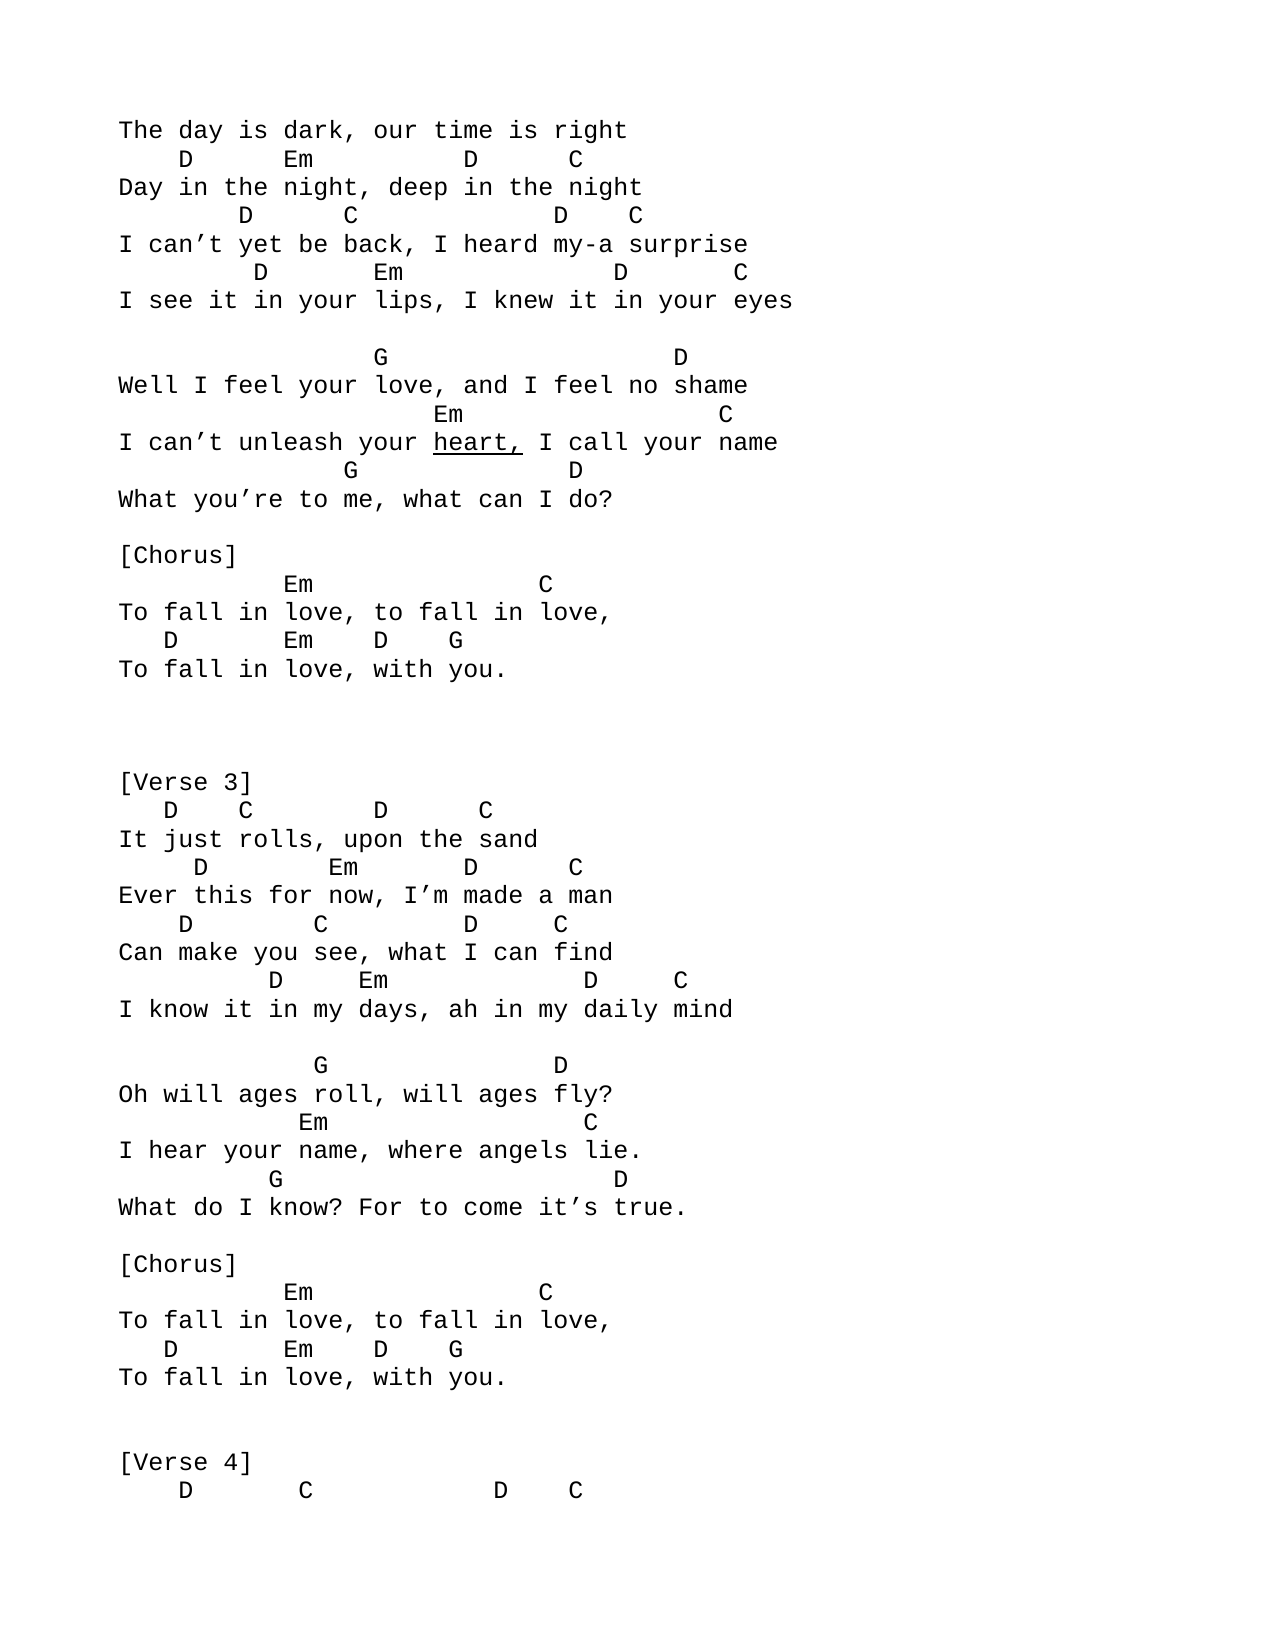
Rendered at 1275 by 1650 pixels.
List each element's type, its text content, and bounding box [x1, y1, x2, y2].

text D Em D C [118, 968, 1157, 996]
text G D [118, 458, 1157, 486]
text Day in the night, deep in the night [118, 175, 1157, 203]
text Well I feel your love, and I feel no shame [118, 373, 1157, 401]
text D Em D G [118, 628, 1157, 656]
text D C D C [118, 203, 1157, 231]
text I can’t yet be back, I heard my-a surprise [118, 231, 1157, 260]
text Ever this for now, I’m made a man [118, 883, 1157, 911]
text It just rolls, upon the sand [118, 826, 1157, 855]
text Oh will ages roll, will ages fly? [118, 1081, 1157, 1110]
text I see it in your lips, I knew it in your eyes [118, 288, 1157, 316]
text What do I know? For to come it’s true. [118, 1195, 1157, 1223]
text [Verse 4] [118, 1450, 1157, 1478]
text Em C [118, 1280, 1157, 1308]
text [Verse 3] [118, 770, 1157, 798]
text G D [118, 1053, 1157, 1081]
text To fall in love, to fall in love, [118, 1308, 1157, 1336]
text Em C [118, 401, 1157, 430]
text [Chorus] [118, 543, 1157, 571]
text I know it in my days, ah in my daily mind [118, 996, 1157, 1025]
text D Em D C [118, 146, 1157, 175]
text D C D C [118, 1478, 1157, 1506]
text To fall in love, with you. [118, 1365, 1157, 1393]
text What you’re to me, what can I do? [118, 486, 1157, 515]
text D Em D C [118, 855, 1157, 883]
text Can make you see, what I can find [118, 940, 1157, 968]
text Em C [118, 1110, 1157, 1138]
text D Em D C [118, 260, 1157, 288]
text D C D C [118, 911, 1157, 940]
text G D [118, 345, 1157, 373]
text G D [118, 1166, 1157, 1195]
text I can’t unleash your heart, I call your name [118, 430, 1157, 458]
text D C D C [118, 798, 1157, 826]
text I hear your name, where angels lie. [118, 1138, 1157, 1166]
text Em C [118, 571, 1157, 600]
text D Em D G [118, 1336, 1157, 1365]
text To fall in love, with you. [118, 656, 1157, 685]
text The day is dark, our time is right [118, 118, 1157, 146]
text [Chorus] [118, 1251, 1157, 1280]
text To fall in love, to fall in love, [118, 600, 1157, 628]
